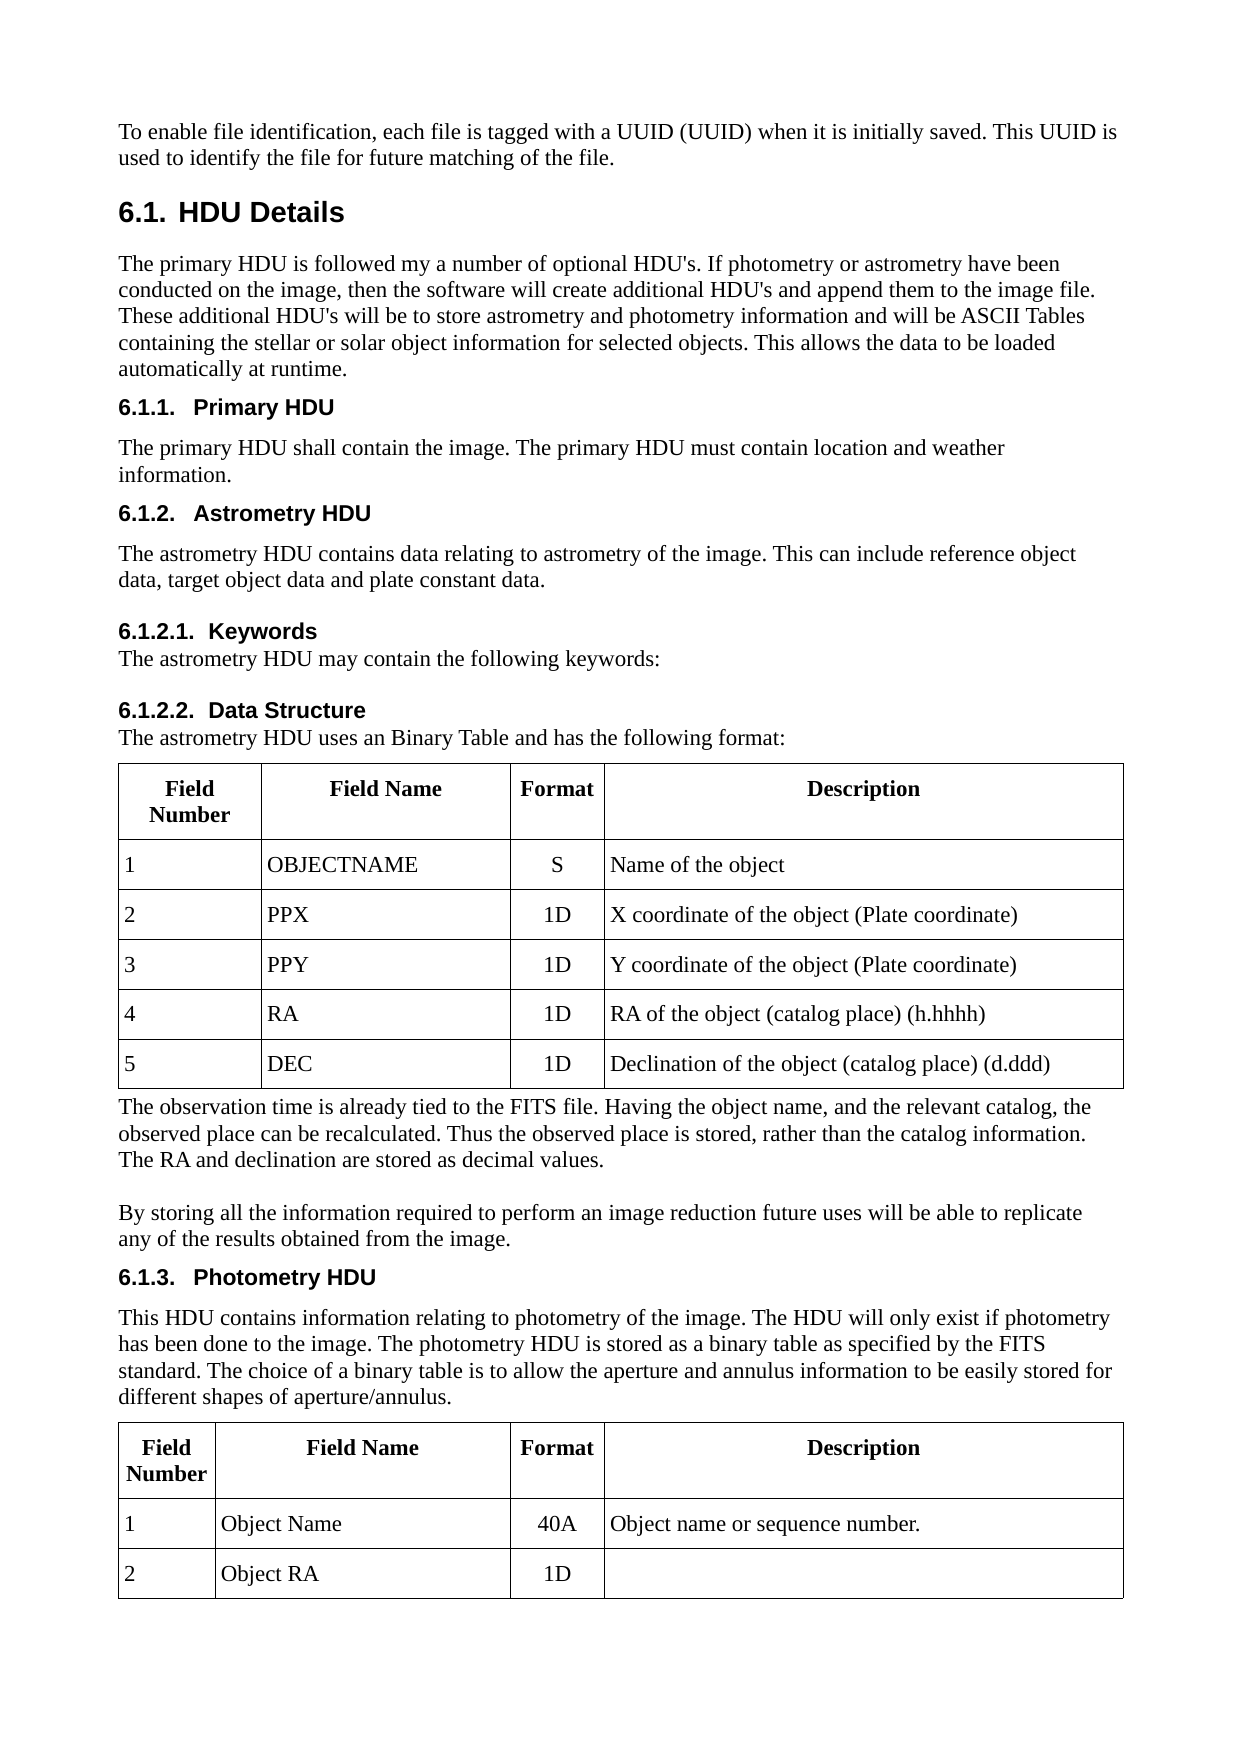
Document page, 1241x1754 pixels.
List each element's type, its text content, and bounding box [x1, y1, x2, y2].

table_cell 1D [511, 990, 604, 1038]
table_cell Object RA [216, 1549, 510, 1598]
text The astrometry HDU may contain the following keywords: [118, 644, 1122, 672]
table_header Description [605, 1423, 1123, 1498]
table_cell 40A [511, 1499, 604, 1548]
table_cell Declination of the object (catalog place) (d.ddd) [605, 1040, 1123, 1088]
table_cell 2 [119, 1549, 215, 1598]
table_cell RA of the object (catalog place) (h.hhhh) [605, 990, 1123, 1038]
table_header Field Number [119, 764, 261, 839]
text The primary HDU shall contain the image. The primary HDU must contain location and weather information. [118, 421, 1122, 487]
table_cell RA [262, 990, 510, 1038]
table_cell 1D [511, 1040, 604, 1088]
table_header Field Name [262, 764, 510, 839]
text By storing all the information required to perform an image reduction future uses will be able to replicate any of the results obtained from the image. [118, 1185, 1122, 1251]
table_cell 1D [511, 890, 604, 939]
table_header Field Name [216, 1423, 510, 1498]
subtitle Astrometry HDU [118, 499, 1122, 526]
table_cell X coordinate of the object (Plate coordinate) [605, 890, 1123, 939]
table_header Format [511, 1423, 604, 1498]
table_cell PPX [262, 890, 510, 939]
table_cell [605, 1549, 1123, 1598]
table_cell OBJECTNAME [262, 840, 510, 889]
text This HDU contains information relating to photometry of the image. The HDU will only exist if photometry has been done to the image. The photometry HDU is stored as a binary table as specified by the FITS standard. The choice of a binary table is to allow the aperture and annulus information to be easily stored for different shapes of aperture/annulus. [118, 1290, 1122, 1409]
table_cell 1 [119, 1499, 215, 1548]
table_cell S [511, 840, 604, 889]
subtitle Keywords [118, 618, 1122, 644]
table_cell 1 [119, 840, 261, 889]
table_cell Y coordinate of the object (Plate coordinate) [605, 940, 1123, 989]
table_cell DEC [262, 1040, 510, 1088]
table_cell PPY [262, 940, 510, 989]
table_cell 2 [119, 890, 261, 939]
text The astrometry HDU contains data relating to astrometry of the image. This can include reference object data, target object data and plate constant data. [118, 526, 1122, 592]
subtitle Data Structure [118, 697, 1122, 723]
text The astrometry HDU uses an Binary Table and has the following format: [118, 723, 1122, 751]
table_cell 5 [119, 1040, 261, 1088]
table_header Field Number [119, 1423, 215, 1498]
subtitle Primary HDU [118, 394, 1122, 421]
table_cell Object name or sequence number. [605, 1499, 1123, 1548]
subtitle HDU Details [118, 195, 1122, 229]
table_cell Name of the object [605, 840, 1123, 889]
table_cell 3 [119, 940, 261, 989]
table_header Description [605, 764, 1123, 839]
table_cell 1D [511, 940, 604, 989]
text To enable file identification, each file is tagged with a UUID (UUID) when it is initially saved. This UUID is used to identify the file for future matching of the file. [118, 118, 1122, 171]
text The primary HDU is followed my a number of optional HDU's. If photometry or astrometry have been conducted on the image, then the software will create additional HDU's and append them to the image file. These additional HDU's will be to store astrometry and photometry information and will be ASCII Tables containing the stellar or solar object information for selected objects. This allows the data to be loaded automatically at runtime. [118, 240, 1122, 382]
table_cell 1D [511, 1549, 604, 1598]
table_cell Object Name [216, 1499, 510, 1548]
subtitle Photometry HDU [118, 1264, 1122, 1290]
table_cell 4 [119, 990, 261, 1038]
table_header Format [511, 764, 604, 839]
text The observation time is already tied to the FITS file. Having the object name, and the relevant catalog, the observed place can be recalculated. Thus the observed place is stored, rather than the catalog information. The RA and declination are stored as decimal values. [118, 1089, 1122, 1172]
